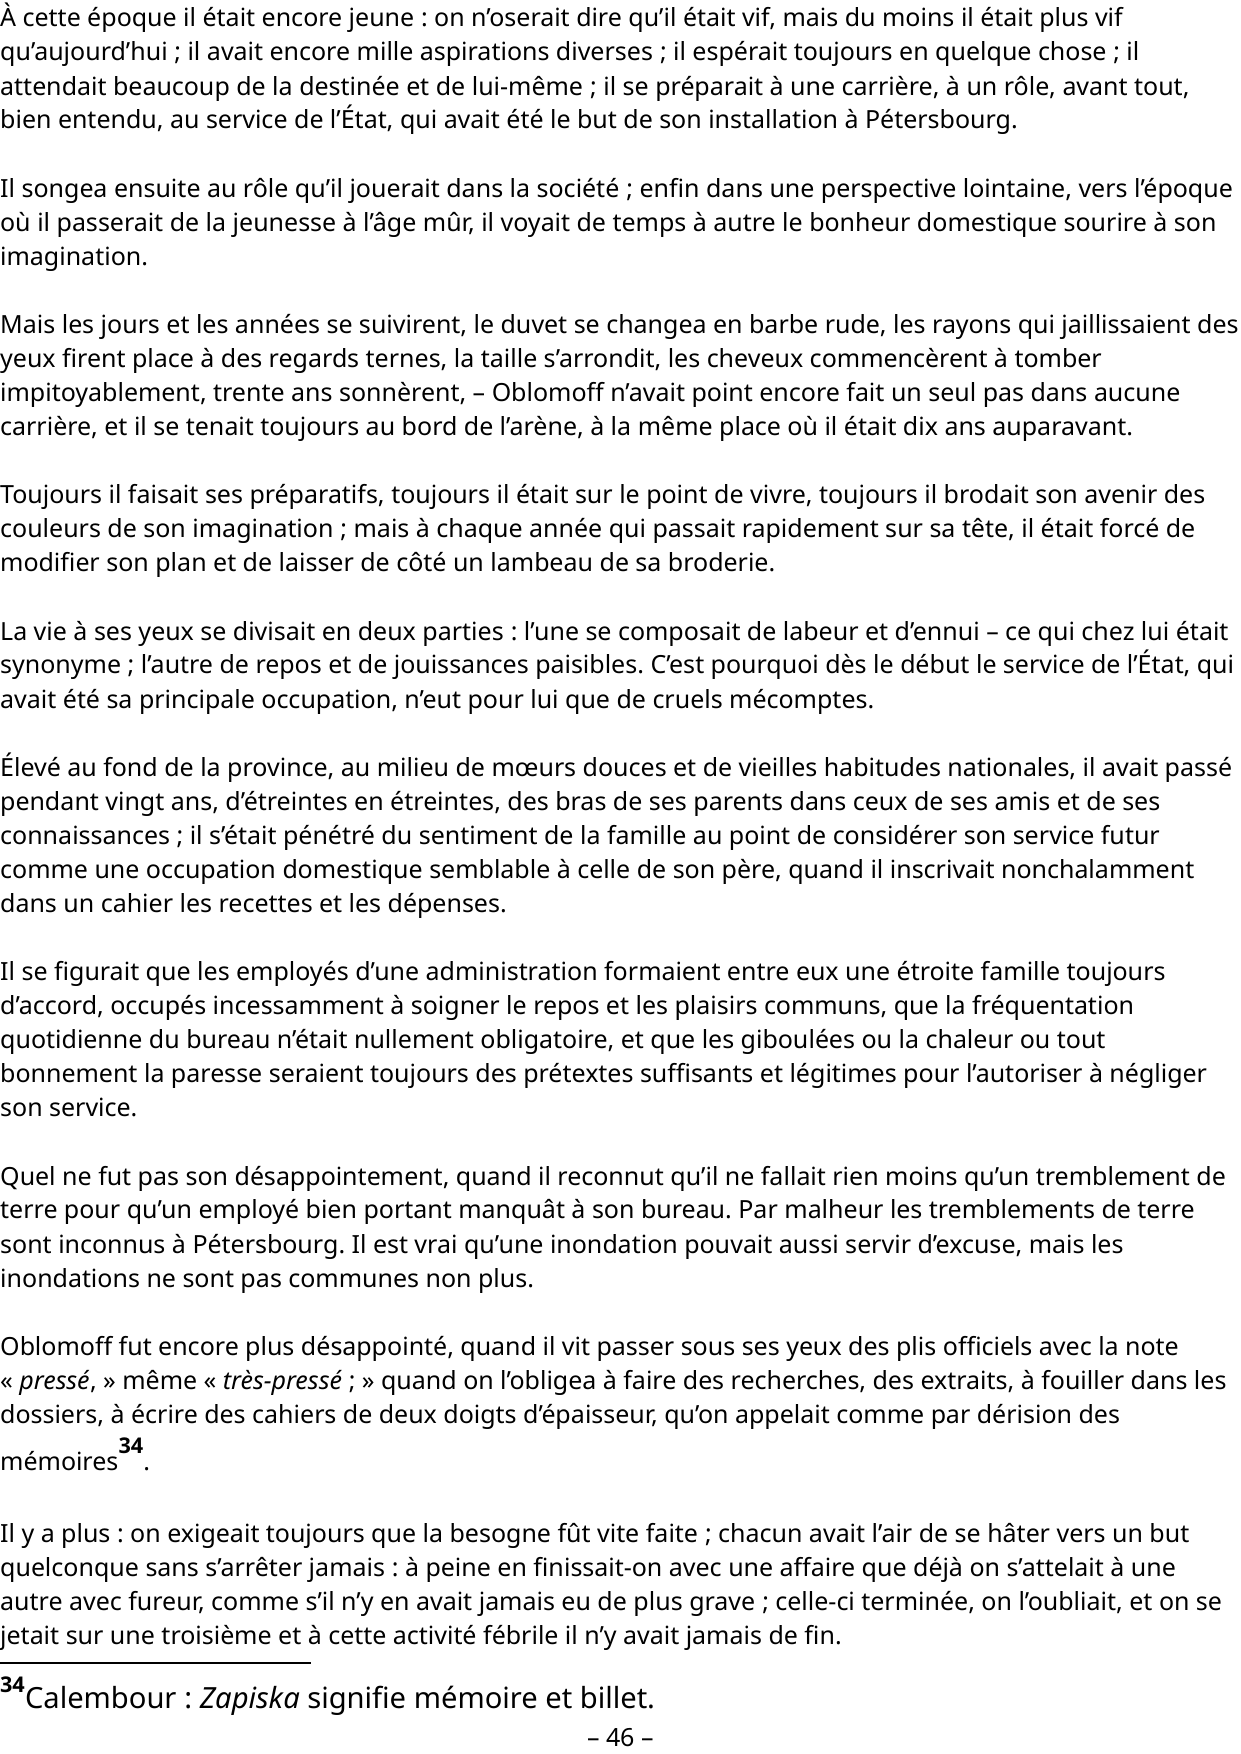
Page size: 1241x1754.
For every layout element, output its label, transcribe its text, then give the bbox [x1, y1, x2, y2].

text Toujours il faisait ses préparatifs, toujours il était sur le point de vivre, toujours il brodait son avenir des couleurs de son imagination ; mais à chaque année qui passait rapidement sur sa tête, il était forcé de modifier son plan et de laisser de côté un lambeau de sa broderie. [0, 477, 1240, 579]
text Il se figurait que les employés d’une administration formaient entre eux une étroite famille toujours d’accord, occupés incessamment à soigner le repos et les plaisirs communs, que la fréquentation quotidienne du bureau n’était nullement obligatoire, et que les giboulées ou la chaleur ou tout bonnement la paresse seraient toujours des prétextes suffisants et légitimes pour l’autoriser à négliger son service. [0, 954, 1240, 1124]
text Il y a plus : on exigeait toujours que la besogne fût vite faite ; chacun avait l’air de se hâter vers un but quelconque sans s’arrêter jamais : à peine en finissait-on avec une affaire que déjà on s’attelait à une autre avec fureur, comme s’il n’y en avait jamais eu de plus grave ; celle-ci terminée, on l’oubliait, et on se jetait sur une troisième et à cette activité fébrile il n’y avait jamais de fin. [0, 1516, 1240, 1652]
text Il songea ensuite au rôle qu’il jouerait dans la société ; enfin dans une perspective lointaine, vers l’époque où il passerait de la jeunesse à l’âge mûr, il voyait de temps à autre le bonheur domestique sourire à son imagination. [0, 170, 1240, 272]
text Mais les jours et les années se suivirent, le duvet se changea en barbe rude, les rayons qui jaillissaient des yeux firent place à des regards ternes, la taille s’arrondit, les cheveux commencèrent à tomber impitoyablement, trente ans sonnèrent, – Oblomoff n’avait point encore fait un seul pas dans aucune carrière, et il se tenait toujours au bord de l’arène, à la même place où il était dix ans auparavant. [0, 307, 1240, 443]
text Quel ne fut pas son désappointement, quand il reconnut qu’il ne fallait rien moins qu’un tremblement de terre pour qu’un employé bien portant manquât à son bureau. Par malheur les tremblements de terre sont inconnus à Pétersbourg. Il est vrai qu’une inondation pouvait aussi servir d’excuse, mais les inondations ne sont pas communes non plus. [0, 1158, 1240, 1294]
text Oblomoff fut encore plus désappointé, quand il vit passer sous ses yeux des plis officiels avec la note « pressé, » même « très-pressé ; » quand on l’obligea à faire des recherches, des extraits, à fouiller dans les dossiers, à écrire des cahiers de deux doigts d’épaisseur, qu’on appelait comme par dérision des mémoires. [0, 1328, 1240, 1482]
text Calembour : Zapiska signifie mémoire et billet. [0, 1669, 1240, 1720]
text Élevé au fond de la province, au milieu de mœurs douces et de vieilles habitudes nationales, il avait passé pendant vingt ans, d’étreintes en étreintes, des bras de ses parents dans ceux de ses amis et de ses connaissances ; il s’était pénétré du sentiment de la famille au point de considérer son service futur comme une occupation domestique semblable à celle de son père, quand il inscrivait nonchalamment dans un cahier les recettes et les dépenses. [0, 749, 1240, 920]
text À cette époque il était encore jeune : on n’oserait dire qu’il était vif, mais du moins il était plus vif qu’aujourd’hui ; il avait encore mille aspirations diverses ; il espérait toujours en quelque chose ; il attendait beaucoup de la destinée et de lui-même ; il se préparait à une carrière, à un rôle, avant tout, bien entendu, au service de l’État, qui avait été le but de son installation à Pétersbourg. [0, 0, 1240, 136]
text La vie à ses yeux se divisait en deux parties : l’une se composait de labeur et d’ennui – ce qui chez lui était synonyme ; l’autre de repos et de jouissances paisibles. C’est pourquoi dès le début le service de l’État, qui avait été sa principale occupation, n’eut pour lui que de cruels mécomptes. [0, 613, 1240, 715]
